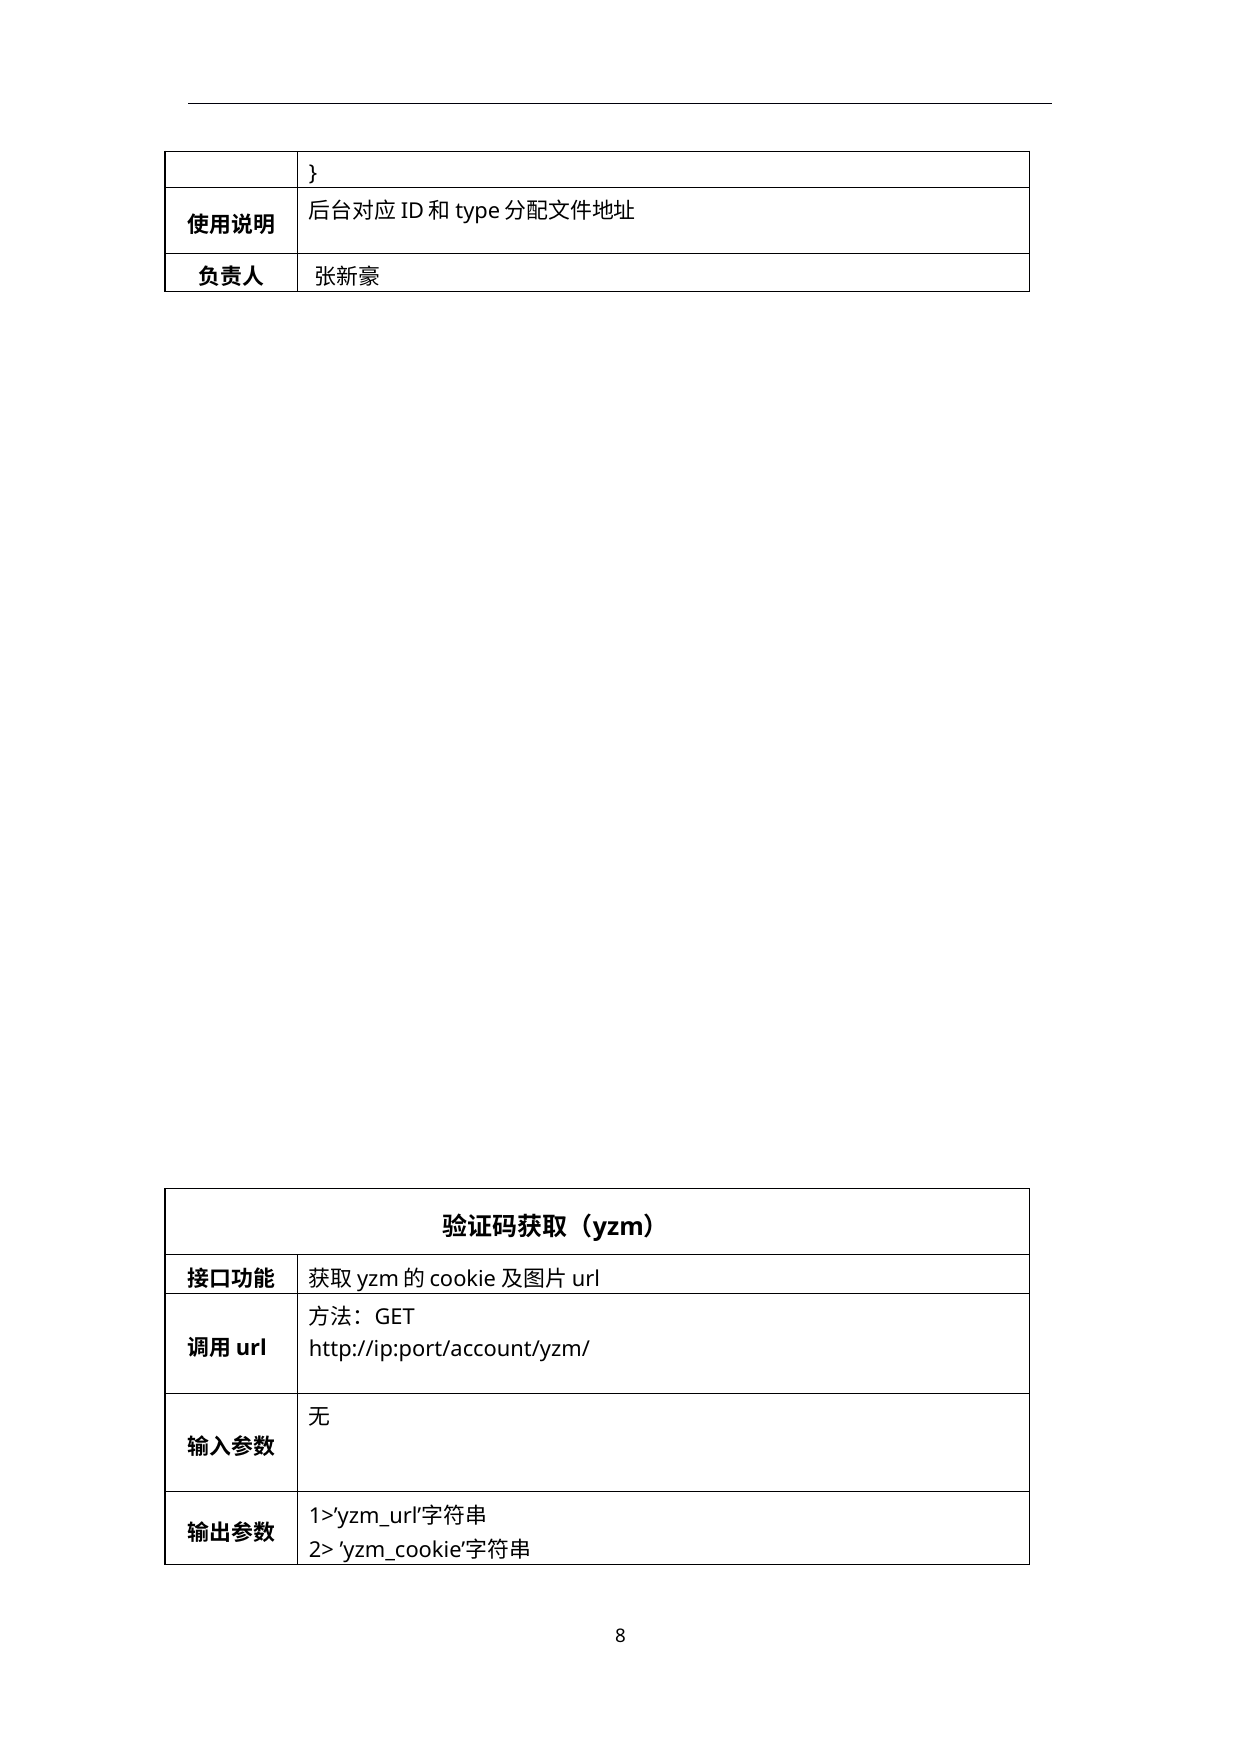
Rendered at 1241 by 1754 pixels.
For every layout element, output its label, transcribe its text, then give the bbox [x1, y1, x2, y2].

table_header [166, 1189, 297, 1254]
table_cell 接口功能 [166, 1255, 297, 1292]
table_cell } [298, 152, 1029, 187]
table_cell 调用url [166, 1294, 297, 1392]
table_cell 1>’yzm_url’字符串 2> ’yzm_cookie’字符串 [298, 1492, 1029, 1564]
table_cell [166, 152, 297, 187]
table_header 验证码获取（yzm） [298, 1189, 1029, 1254]
table_cell 后台对应ID和 type分配文件地址 [298, 188, 1029, 253]
table_cell 负责人 [166, 254, 297, 291]
table_cell 使用说明 [166, 188, 297, 253]
table_cell 方法：GET http://ip:port/account/yzm/ [298, 1294, 1029, 1392]
table_cell 输入参数 [166, 1394, 297, 1491]
table_cell 输出参数 [166, 1492, 297, 1564]
table_cell 获取yzm的cookie 及图片url [298, 1255, 1029, 1292]
table_cell 无 [298, 1394, 1029, 1491]
table_cell 张新豪 [298, 254, 1029, 291]
